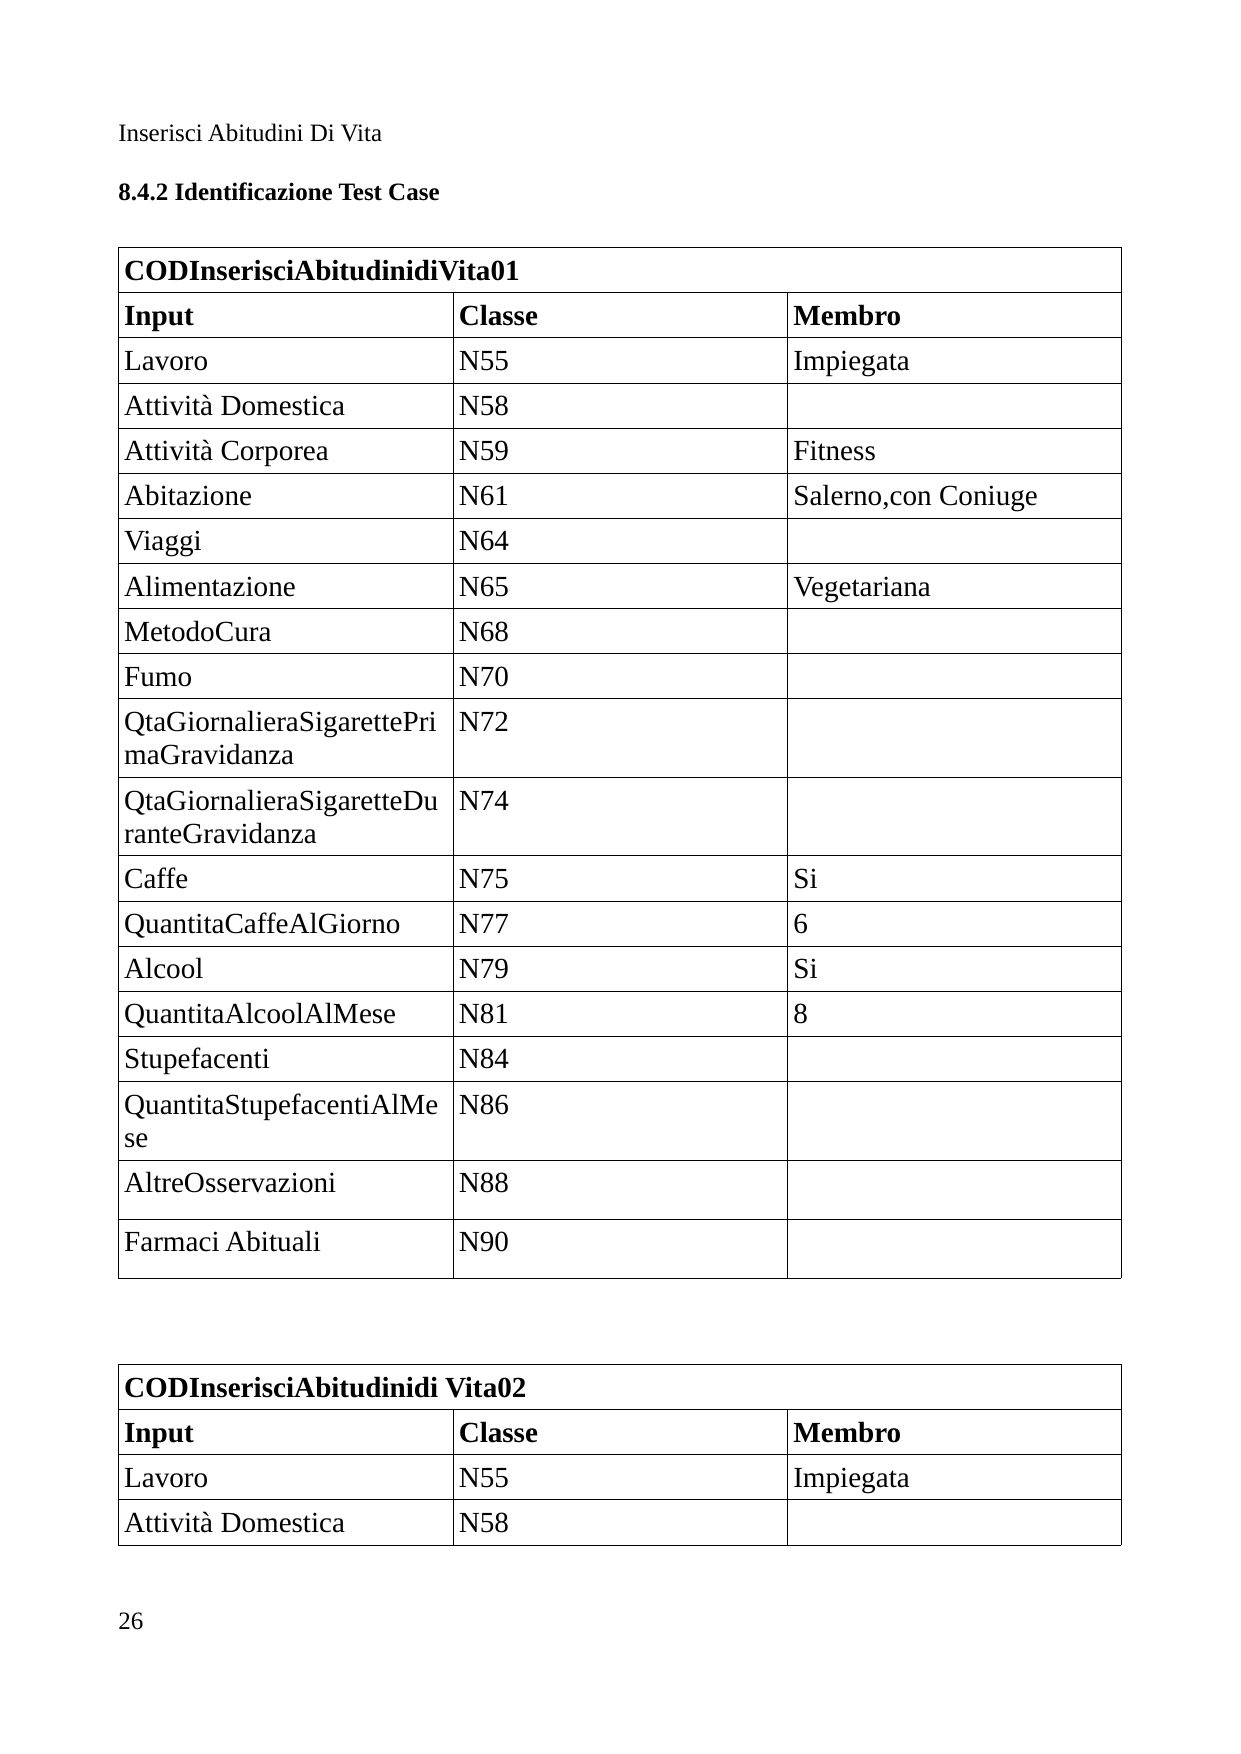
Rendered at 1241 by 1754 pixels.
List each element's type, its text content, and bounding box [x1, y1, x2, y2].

table_cell Attività Domestica [119, 1500, 453, 1544]
table_cell N64 [454, 519, 787, 563]
table_cell Lavoro [119, 1455, 453, 1499]
table_cell Membro [788, 293, 1121, 337]
table_cell N55 [454, 338, 787, 382]
table_cell N84 [454, 1037, 787, 1081]
table_cell N65 [454, 564, 787, 608]
table_cell QtaGiornalieraSigarettePrimaGravidanza [119, 699, 453, 777]
table_cell Alcool [119, 947, 453, 991]
table_cell N74 [454, 778, 787, 855]
table_cell N72 [454, 699, 787, 777]
table_cell N79 [454, 947, 787, 991]
table_cell N55 [454, 1455, 787, 1499]
table_cell Si [788, 856, 1121, 901]
table_cell QtaGiornalieraSigaretteDuranteGravidanza [119, 778, 453, 855]
table_cell Input [119, 293, 453, 337]
subtitle 8.4.2 Identificazione Test Case [118, 177, 1122, 206]
table_cell Vegetariana [788, 564, 1121, 608]
table_cell N58 [454, 384, 787, 427]
table_cell [788, 1037, 1121, 1081]
table_cell Caffe [119, 856, 453, 901]
table_cell Viaggi [119, 519, 453, 563]
table_cell Lavoro [119, 338, 453, 382]
table_cell N75 [454, 856, 787, 901]
table_cell [788, 699, 1121, 777]
table_cell QuantitaAlcoolAlMese [119, 992, 453, 1036]
table_cell Membro [788, 1410, 1121, 1454]
table_cell AltreOsservazioni [119, 1161, 453, 1219]
table_cell N59 [454, 429, 787, 473]
table_cell Alimentazione [119, 564, 453, 608]
table_cell Classe [454, 293, 787, 337]
table_cell [788, 384, 1121, 427]
table_cell Impiegata [788, 338, 1121, 382]
table_cell MetodoCura [119, 609, 453, 653]
table_cell N68 [454, 609, 787, 653]
table_cell N86 [454, 1082, 787, 1159]
table_cell Fumo [119, 654, 453, 698]
table_cell 6 [788, 902, 1121, 946]
table_cell Classe [454, 1410, 787, 1454]
table_cell [788, 1500, 1121, 1544]
table_cell QuantitaStupefacentiAlMese [119, 1082, 453, 1159]
table_cell 8 [788, 992, 1121, 1036]
table_cell [788, 654, 1121, 698]
table_cell N61 [454, 474, 787, 518]
table_cell [788, 519, 1121, 563]
table_cell [788, 1161, 1121, 1219]
table_cell Impiegata [788, 1455, 1121, 1499]
table_cell QuantitaCaffeAlGiorno [119, 902, 453, 946]
table_cell Attività Domestica [119, 384, 453, 427]
table_cell N77 [454, 902, 787, 946]
table_cell Farmaci Abituali [119, 1220, 453, 1278]
table_cell Stupefacenti [119, 1037, 453, 1081]
table_cell [788, 1082, 1121, 1159]
table_header CODInserisciAbitudinidiVita01 [119, 248, 1121, 292]
table_cell N88 [454, 1161, 787, 1219]
table_cell N70 [454, 654, 787, 698]
table_cell [788, 778, 1121, 855]
table_cell N90 [454, 1220, 787, 1278]
table_cell N58 [454, 1500, 787, 1544]
table_cell Salerno,con Coniuge [788, 474, 1121, 518]
table_cell Abitazione [119, 474, 453, 518]
table_header CODInserisciAbitudinidi Vita02 [119, 1365, 1121, 1409]
table_cell N81 [454, 992, 787, 1036]
table_cell Attività Corporea [119, 429, 453, 473]
table_cell [788, 1220, 1121, 1278]
table_cell Fitness [788, 429, 1121, 473]
table_cell Input [119, 1410, 453, 1454]
table_cell [788, 609, 1121, 653]
table_cell Si [788, 947, 1121, 991]
